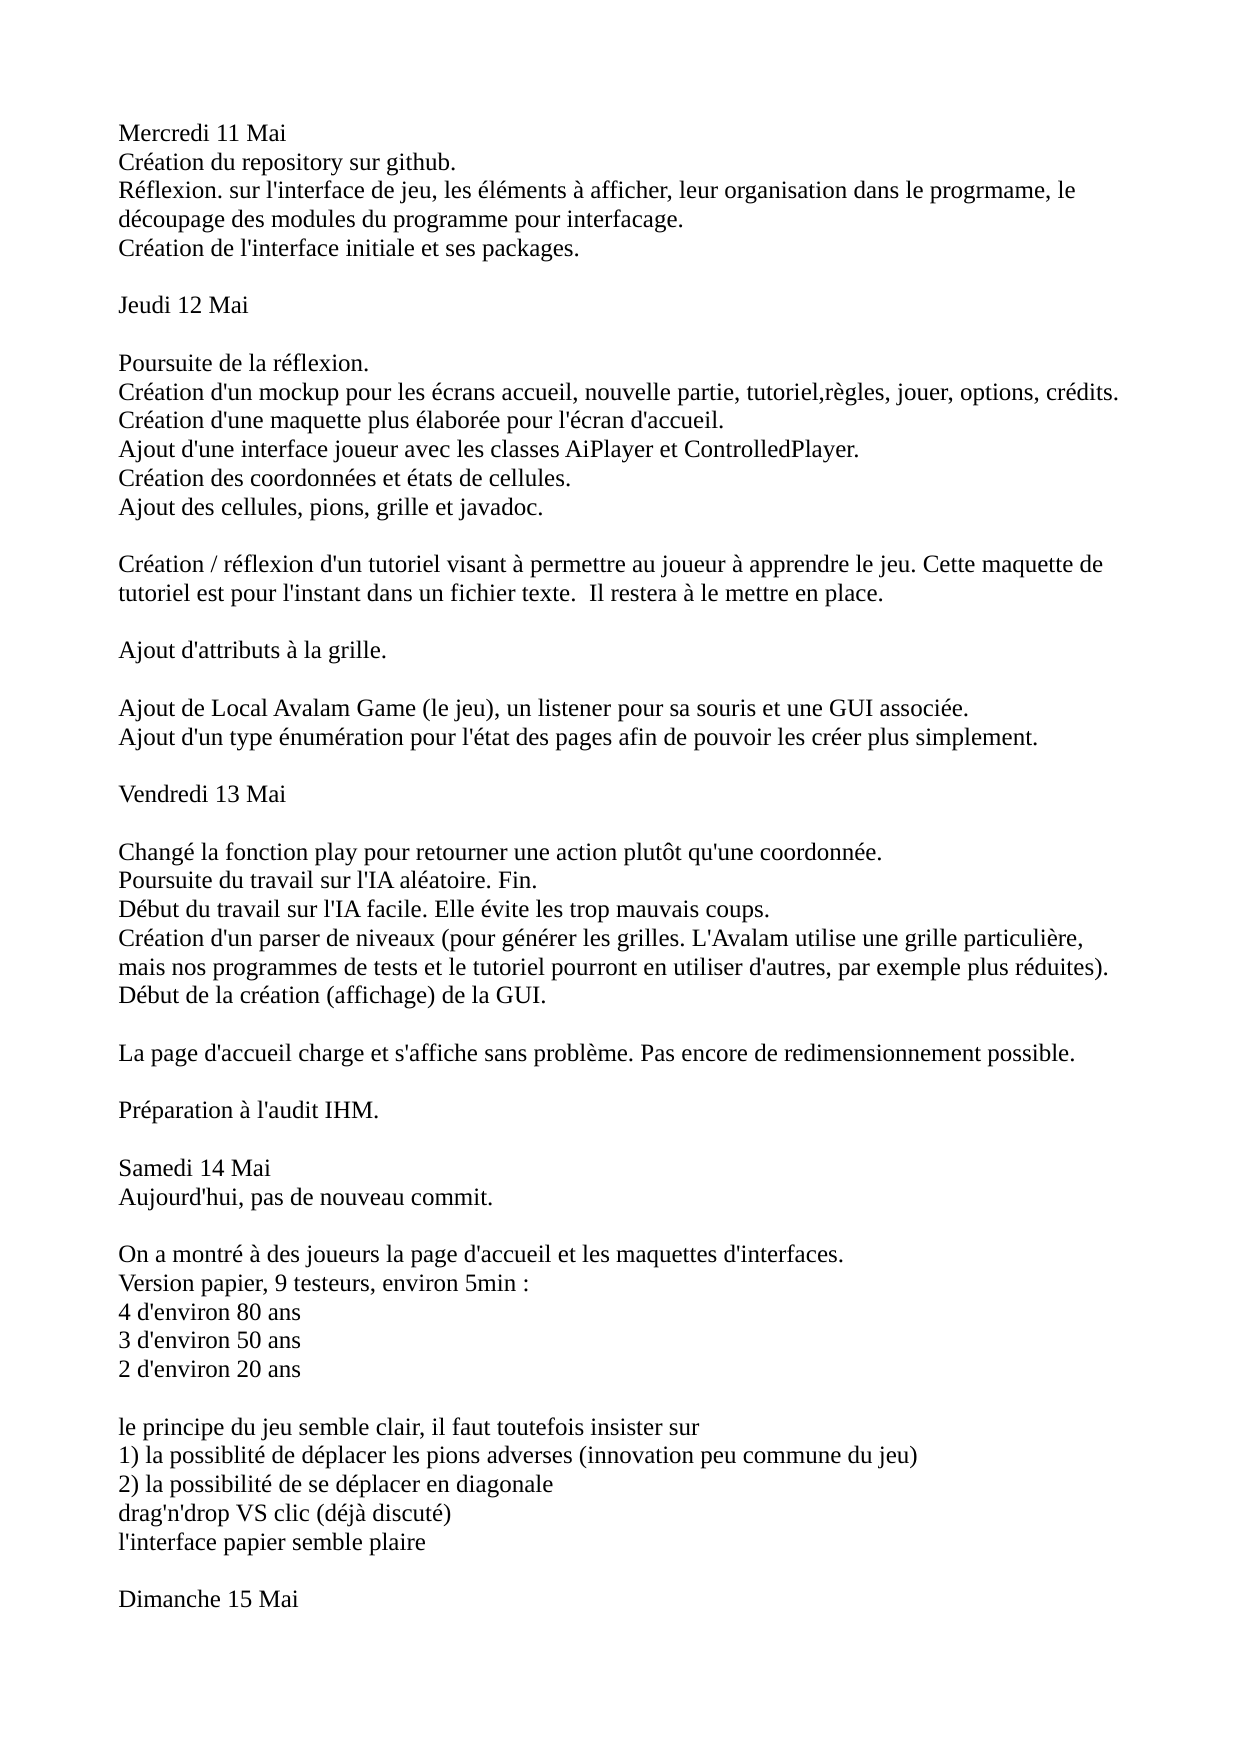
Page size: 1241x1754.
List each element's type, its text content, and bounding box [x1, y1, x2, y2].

text Ajout des cellules, pions, grille et javadoc. [118, 492, 1122, 521]
text Samedi 14 Mai [118, 1153, 1122, 1182]
text Création d'un parser de niveaux (pour générer les grilles. L'Avalam utilise une grille particulière, mais nos programmes de tests et le tutoriel pourront en utiliser d'autres, par exemple plus réduites). [118, 923, 1122, 981]
text Poursuite du travail sur l'IA aléatoire. Fin. [118, 866, 1122, 894]
text Début de la création (affichage) de la GUI. [118, 981, 1122, 1009]
text Préparation à l'audit IHM. [118, 1096, 1122, 1124]
text Ajout d'une interface joueur avec les classes AiPlayer et ControlledPlayer. [118, 434, 1122, 463]
text Aujourd'hui, pas de nouveau commit. [118, 1182, 1122, 1211]
text Création d'une maquette plus élaborée pour l'écran d'accueil. [118, 406, 1122, 434]
text 2) la possibilité de se déplacer en diagonale [118, 1469, 1122, 1498]
text Création du repository sur github. [118, 147, 1122, 176]
text Ajout d'un type énumération pour l'état des pages afin de pouvoir les créer plus simplement. [118, 722, 1122, 751]
text On a montré à des joueurs la page d'accueil et les maquettes d'interfaces. [118, 1239, 1122, 1268]
text Dimanche 15 Mai [118, 1584, 1122, 1613]
text Version papier, 9 testeurs, environ 5min : [118, 1268, 1122, 1297]
text Début du travail sur l'IA facile. Elle évite les trop mauvais coups. [118, 894, 1122, 923]
text 1) la possiblité de déplacer les pions adverses (innovation peu commune du jeu) [118, 1441, 1122, 1469]
text l'interface papier semble plaire [118, 1527, 1122, 1556]
text Création de l'interface initiale et ses packages. [118, 233, 1122, 262]
text Réflexion. sur l'interface de jeu, les éléments à afficher, leur organisation dans le progrmame, le découpage des modules du programme pour interfacage. [118, 176, 1122, 233]
text le principe du jeu semble clair, il faut toutefois insister sur [118, 1412, 1122, 1441]
text Changé la fonction play pour retourner une action plutôt qu'une coordonnée. [118, 837, 1122, 866]
text 2 d'environ 20 ans [118, 1354, 1122, 1383]
text drag'n'drop VS clic (déjà discuté) [118, 1498, 1122, 1527]
text Ajout d'attributs à la grille. [118, 636, 1122, 664]
text Mercredi 11 Mai [118, 118, 1122, 147]
text Poursuite de la réflexion. [118, 348, 1122, 377]
text Création / réflexion d'un tutoriel visant à permettre au joueur à apprendre le jeu. Cette maquette de tutoriel est pour l'instant dans un fichier texte. Il restera à le mettre en place. [118, 549, 1122, 607]
text Vendredi 13 Mai [118, 779, 1122, 808]
text Création d'un mockup pour les écrans accueil, nouvelle partie, tutoriel,règles, jouer, options, crédits. [118, 377, 1122, 406]
text La page d'accueil charge et s'affiche sans problème. Pas encore de redimensionnement possible. [118, 1038, 1122, 1067]
text 4 d'environ 80 ans [118, 1297, 1122, 1326]
text Jeudi 12 Mai [118, 291, 1122, 319]
text Création des coordonnées et états de cellules. [118, 463, 1122, 492]
text 3 d'environ 50 ans [118, 1326, 1122, 1354]
text Ajout de Local Avalam Game (le jeu), un listener pour sa souris et une GUI associée. [118, 693, 1122, 722]
